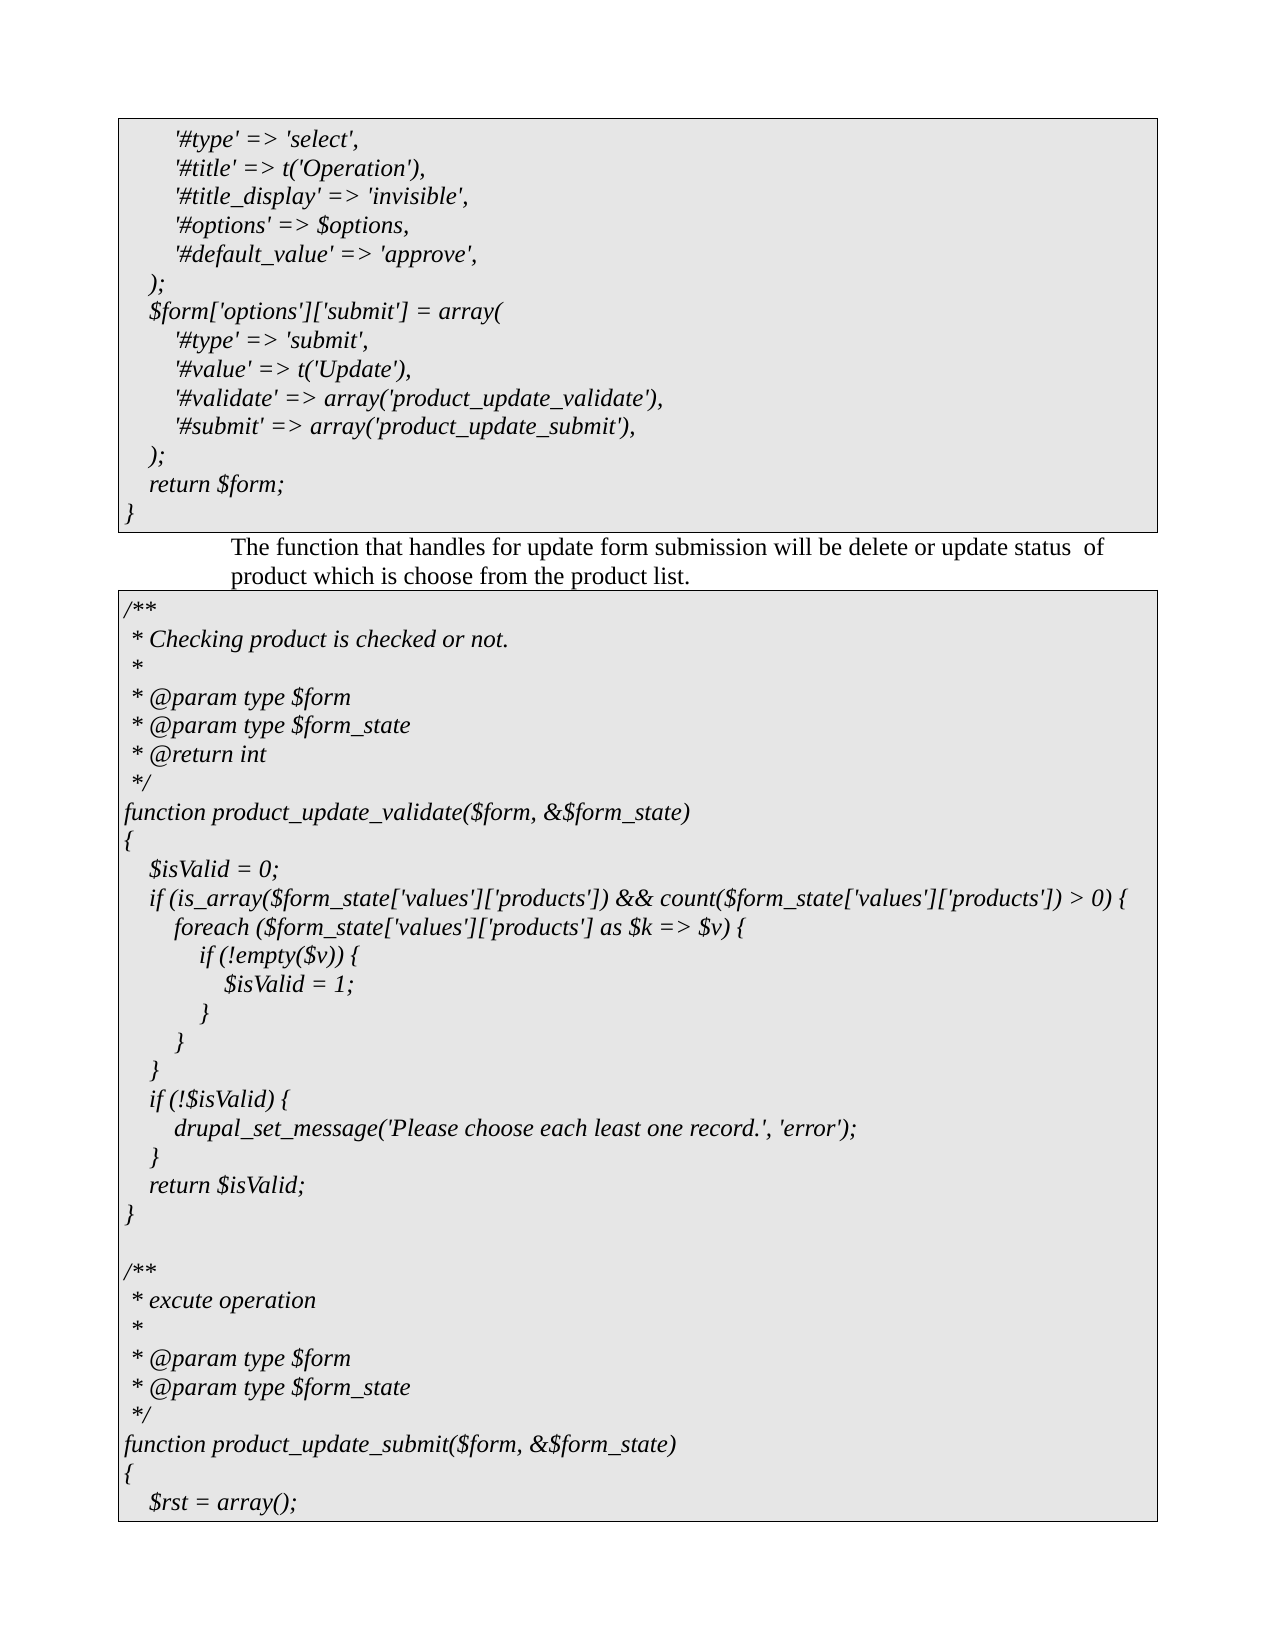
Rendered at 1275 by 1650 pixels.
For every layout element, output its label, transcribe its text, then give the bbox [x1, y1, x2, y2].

table_header /** * Checking product is checked or not. * * @param type $form * @param type $form_state * @return int */ function product_update_validate($form, &$form_state) { $isValid = 0; if (is_array($form_state['values']['products']) && count($form_state['values']['products']) > 0) { foreach ($form_state['values']['products'] as $k => $v) { if (!empty($v)) { $isValid = 1; } } } if (!$isValid) { drupal_set_message('Please choose each least one record.', 'error'); } return $isValid; } /** * excute operation * * @param type $form * @param type $form_state */ function product_update_submit($form, &$form_state) { $rst = array(); [119, 591, 1157, 1521]
table_header '#type' => 'select', '#title' => t('Operation'), '#title_display' => 'invisible', '#options' => $options, '#default_value' => 'approve', ); $form['options']['submit'] = array( '#type' => 'submit', '#value' => t('Update'), '#validate' => array('product_update_validate'), '#submit' => array('product_update_submit'), ); return $form; } [119, 119, 1157, 532]
list The function that handles for update form submission will be delete or update status of product which is choose from the product list. [193, 533, 1157, 590]
